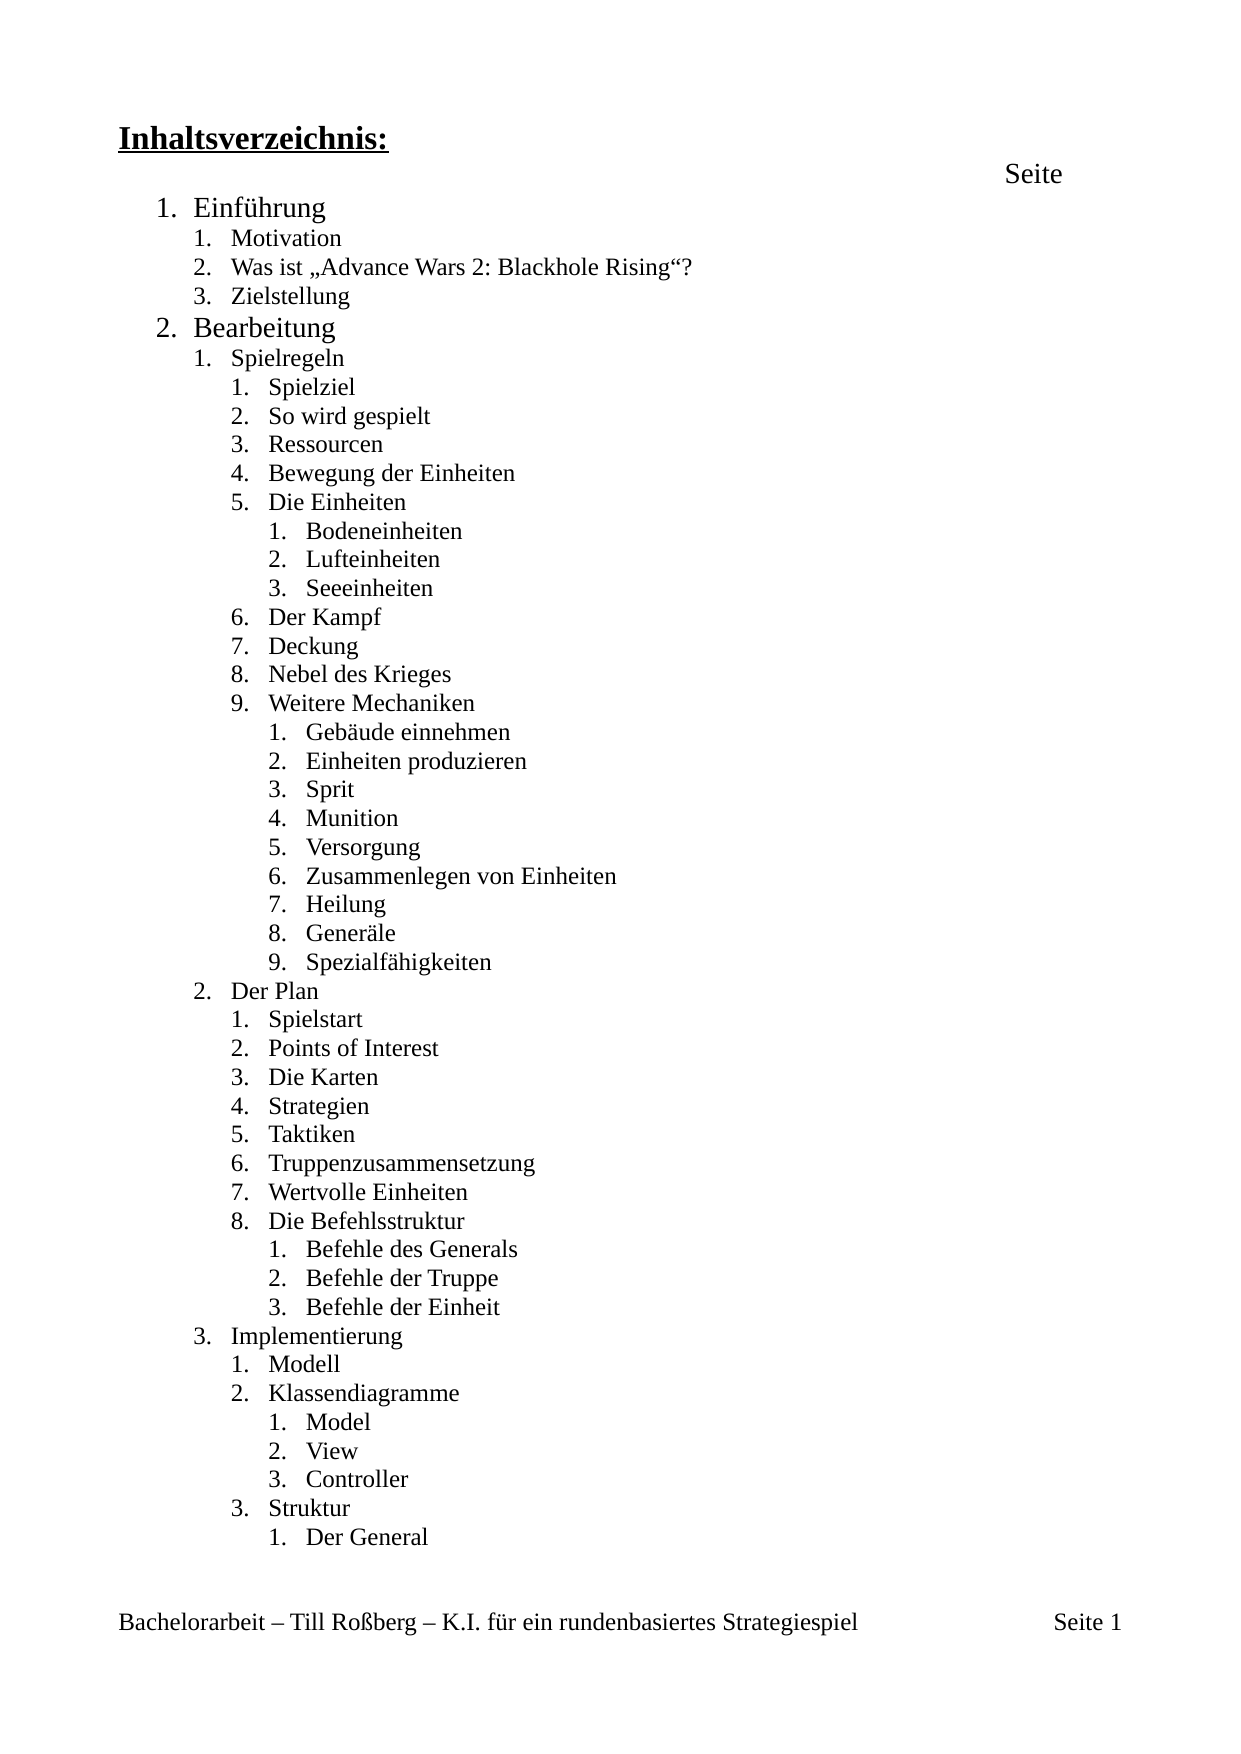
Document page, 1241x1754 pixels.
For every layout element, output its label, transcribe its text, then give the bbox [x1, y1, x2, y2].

list Einheiten produzieren [268, 746, 1122, 774]
list Seeeinheiten [268, 573, 1122, 602]
list Befehle des Generals [268, 1234, 1122, 1263]
list Generäle [268, 918, 1122, 947]
list Sprit [268, 774, 1122, 803]
list Spielziel [231, 372, 1122, 401]
list Der General [268, 1522, 1122, 1551]
list Lufteinheiten [268, 544, 1122, 573]
list Die Karten [231, 1062, 1122, 1091]
list Taktiken [231, 1119, 1122, 1148]
list Die Einheiten [231, 487, 1122, 516]
list Struktur [231, 1493, 1122, 1522]
list Spielregeln [193, 343, 1122, 372]
list Bewegung der Einheiten [231, 458, 1122, 487]
list Wertvolle Einheiten [231, 1177, 1122, 1206]
list Weitere Mechaniken [231, 688, 1122, 717]
list Versorgung [268, 832, 1122, 861]
list Nebel des Krieges [231, 659, 1122, 688]
list Bodeneinheiten [268, 516, 1122, 544]
list Modell [231, 1349, 1122, 1378]
list Munition [268, 803, 1122, 832]
list View [268, 1436, 1122, 1464]
list Ressourcen [231, 429, 1122, 458]
list Controller [268, 1464, 1122, 1493]
list Zielstellung [193, 281, 1122, 310]
list Gebäude einnehmen [268, 717, 1122, 746]
list Einführung [156, 190, 1122, 223]
text Seite [118, 156, 1122, 190]
text Inhaltsverzeichnis: [118, 118, 1122, 156]
list Heilung [268, 889, 1122, 918]
list Implementierung [193, 1321, 1122, 1349]
list Spezialfähigkeiten [268, 947, 1122, 976]
list Spielstart [231, 1004, 1122, 1033]
list Befehle der Truppe [268, 1263, 1122, 1292]
list Motivation [193, 223, 1122, 252]
list Die Befehlsstruktur [231, 1206, 1122, 1234]
list Was ist „Advance Wars 2: Blackhole Rising“? [193, 252, 1122, 281]
list Befehle der Einheit [268, 1292, 1122, 1321]
list Der Kampf [231, 602, 1122, 631]
list So wird gespielt [231, 401, 1122, 429]
list Model [268, 1407, 1122, 1436]
list Der Plan [193, 976, 1122, 1004]
list Strategien [231, 1091, 1122, 1119]
list Klassendiagramme [231, 1378, 1122, 1407]
list Bearbeitung [156, 310, 1122, 343]
list Points of Interest [231, 1033, 1122, 1062]
list Truppenzusammensetzung [231, 1148, 1122, 1177]
list Deckung [231, 631, 1122, 659]
list Zusammenlegen von Einheiten [268, 861, 1122, 889]
